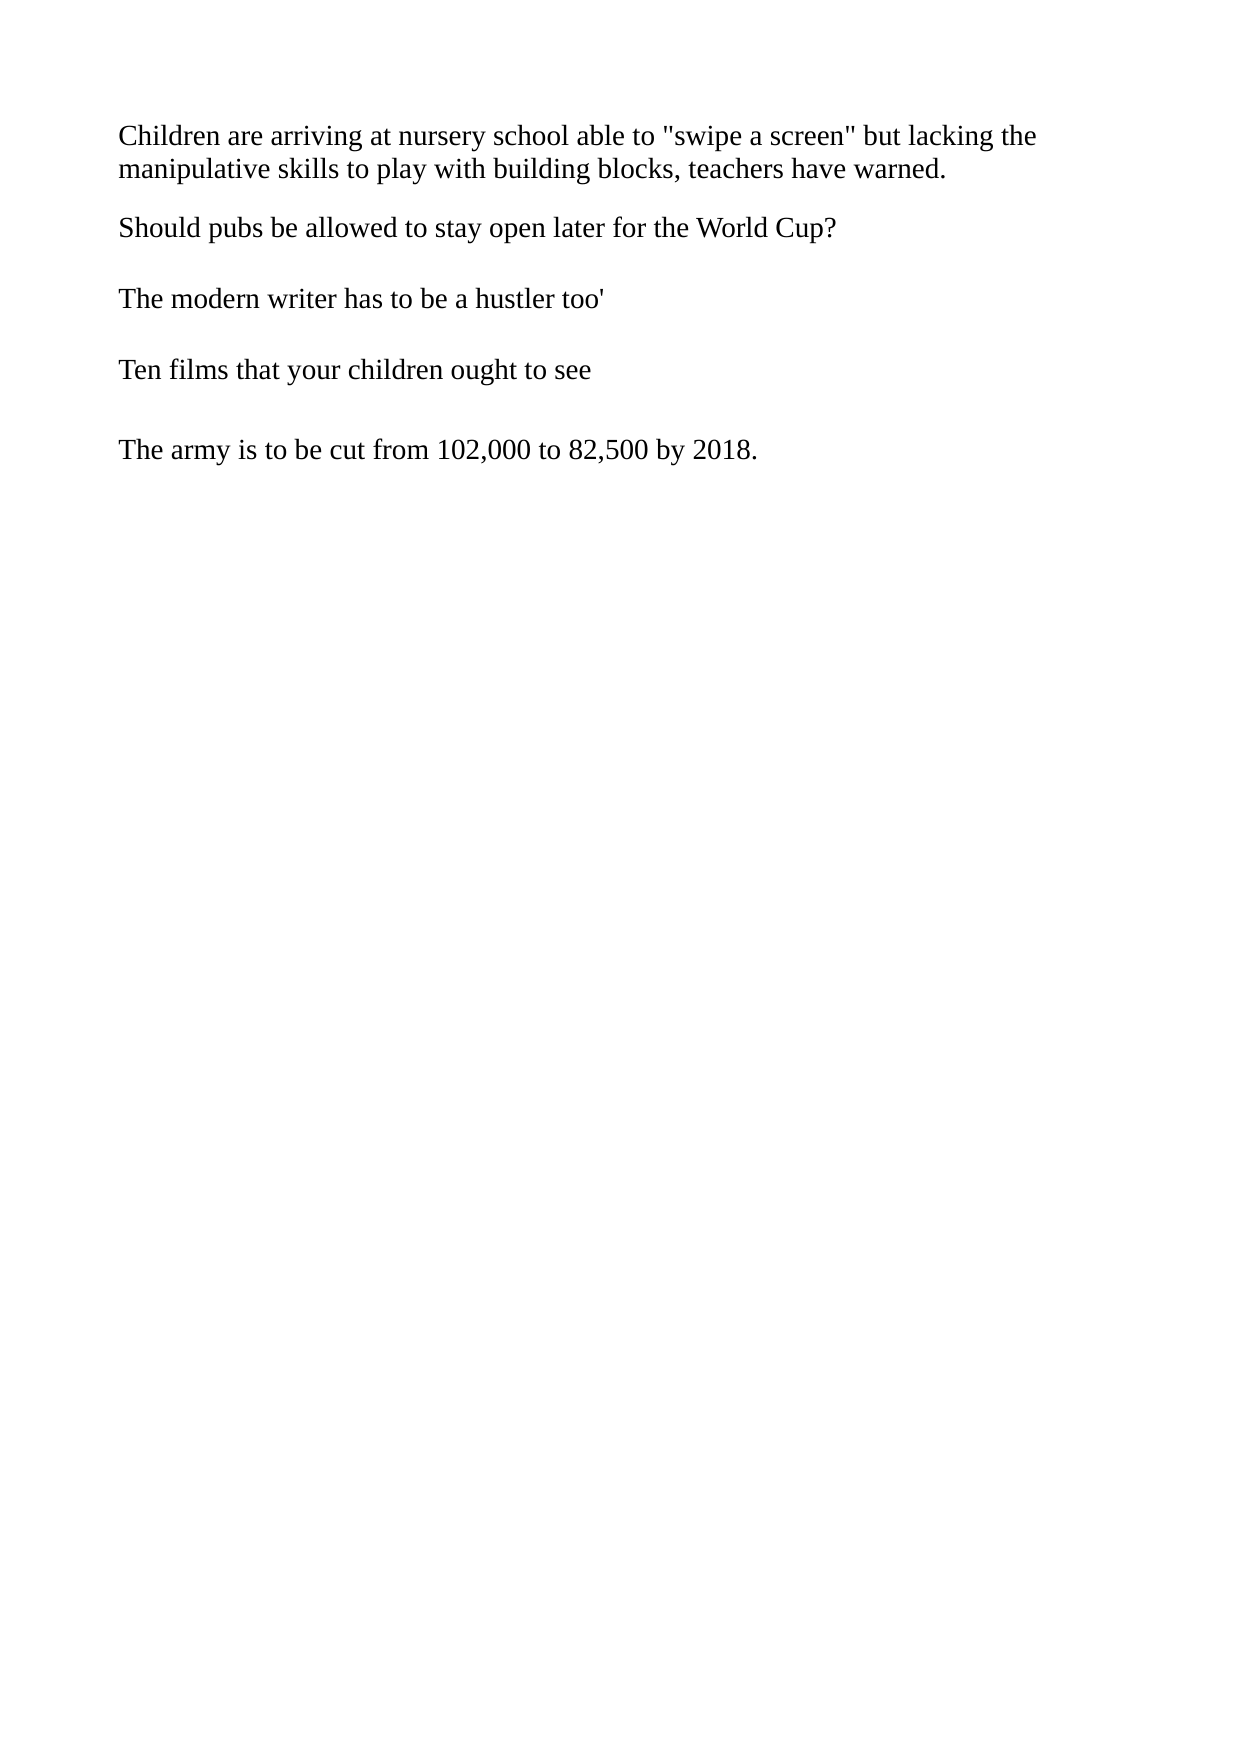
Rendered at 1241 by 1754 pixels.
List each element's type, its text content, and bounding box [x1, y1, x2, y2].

subtitle Ten films that your children ought to see [118, 352, 1122, 386]
text The army is to be cut from 102,000 to 82,500 by 2018. [118, 432, 1122, 465]
subtitle Should pubs be allowed to stay open later for the World Cup? [118, 210, 1122, 244]
text Children are arriving at nursery school able to "swipe a screen" but lacking the manipulative skills to play with building blocks, teachers have warned. [118, 118, 1122, 185]
subtitle The modern writer has to be a hustler too' [118, 281, 1122, 315]
